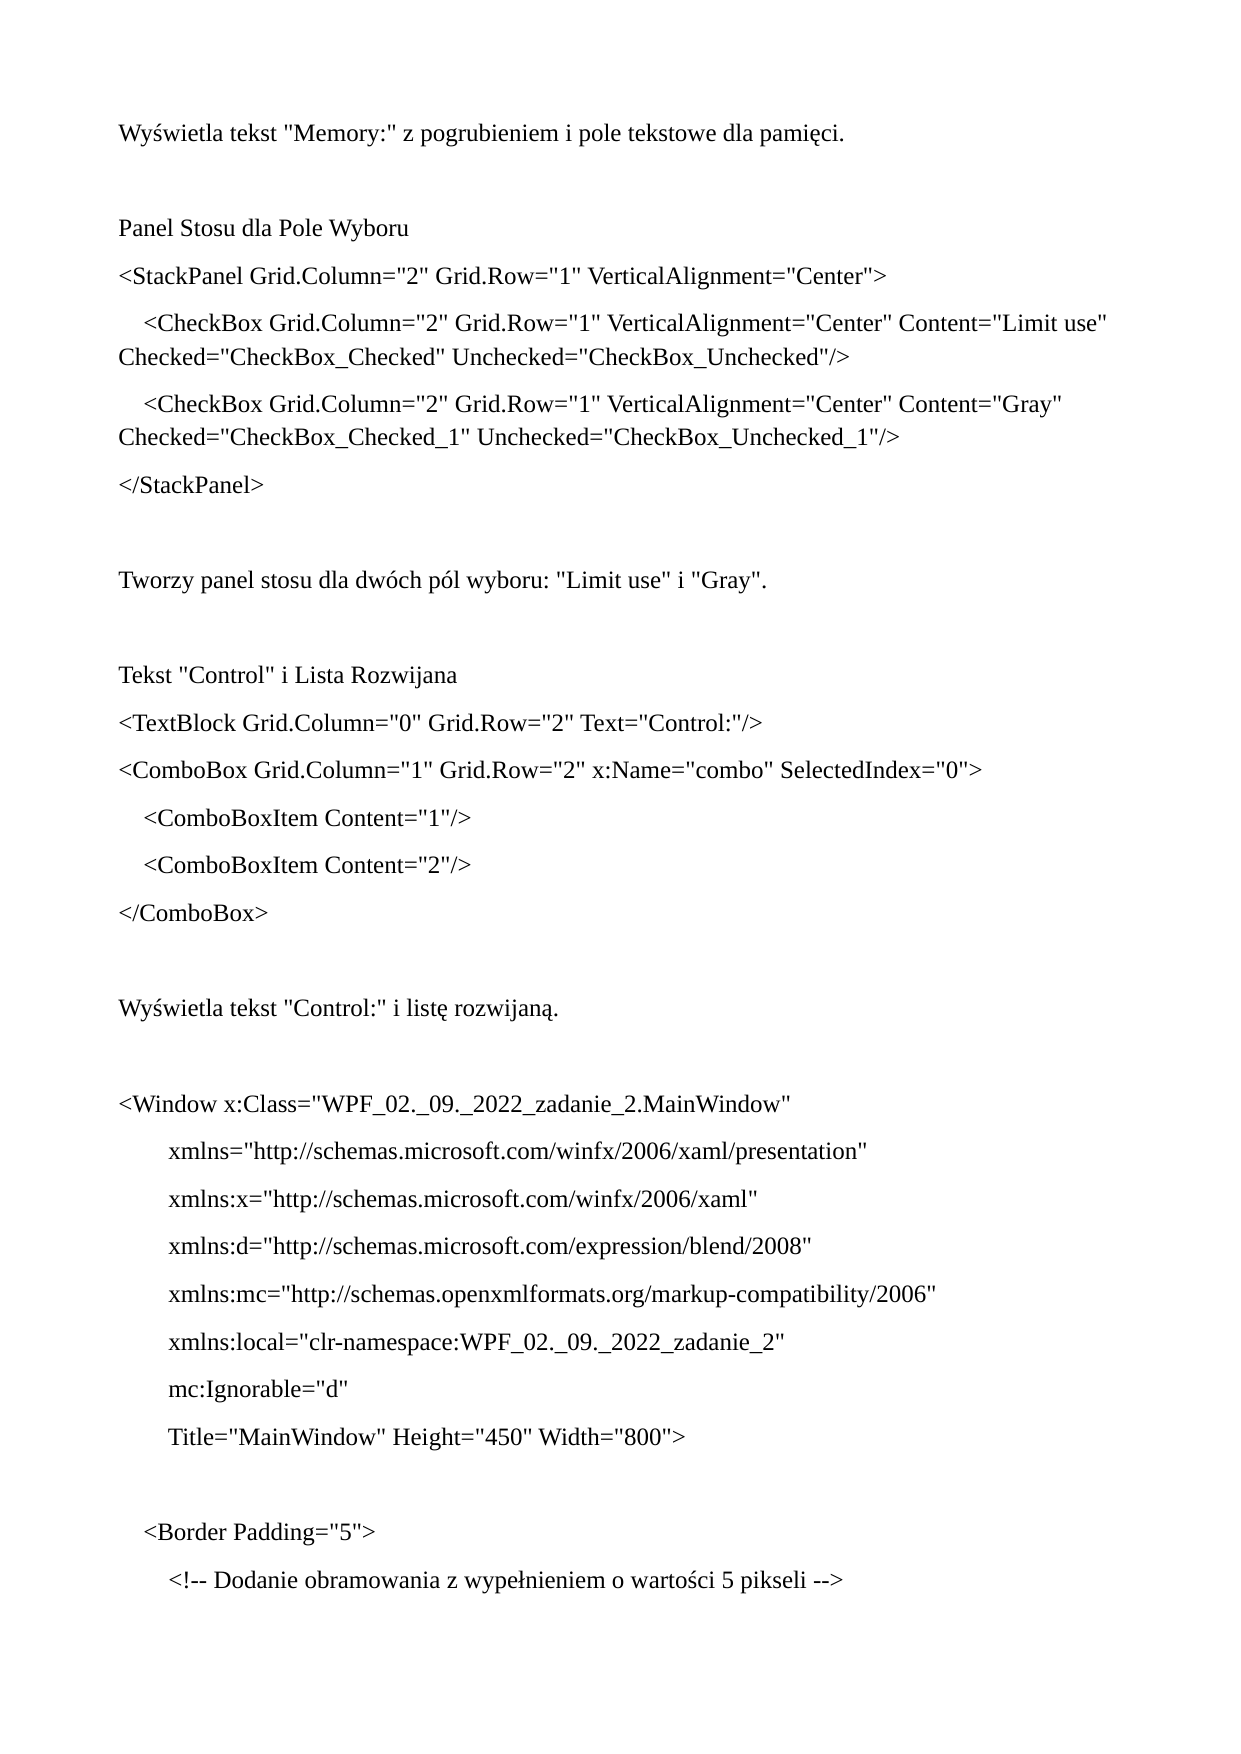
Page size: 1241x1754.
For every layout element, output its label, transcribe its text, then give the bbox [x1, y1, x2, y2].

text <ComboBoxItem Content="2"/> [118, 851, 1122, 879]
text <Border Padding="5"> [118, 1517, 1122, 1546]
text <Window x:Class="WPF_02._09._2022_zadanie_2.MainWindow" [118, 1089, 1122, 1117]
text xmlns:mc="http://schemas.openxmlformats.org/markup-compatibility/2006" [118, 1279, 1122, 1308]
text </ComboBox> [118, 898, 1122, 927]
text <ComboBoxItem Content="1"/> [118, 803, 1122, 832]
text <TextBlock Grid.Column="0" Grid.Row="2" Text="Control:"/> [118, 708, 1122, 737]
text xmlns:d="http://schemas.microsoft.com/expression/blend/2008" [118, 1231, 1122, 1260]
text <CheckBox Grid.Column="2" Grid.Row="1" VerticalAlignment="Center" Content="Limit use" Checked="CheckBox_Checked" Unchecked="CheckBox_Unchecked"/> [118, 308, 1122, 370]
text Title="MainWindow" Height="450" Width="800"> [118, 1422, 1122, 1451]
text </StackPanel> [118, 470, 1122, 498]
text Panel Stosu dla Pole Wyboru [118, 213, 1122, 242]
text Tworzy panel stosu dla dwóch pól wyboru: "Limit use" i "Gray". [118, 565, 1122, 594]
text Tekst "Control" i Lista Rozwijana [118, 660, 1122, 689]
text <!-- Dodanie obramowania z wypełnieniem o wartości 5 pikseli --> [118, 1565, 1122, 1593]
text xmlns:x="http://schemas.microsoft.com/winfx/2006/xaml" [118, 1184, 1122, 1213]
text <CheckBox Grid.Column="2" Grid.Row="1" VerticalAlignment="Center" Content="Gray" Checked="CheckBox_Checked_1" Unchecked="CheckBox_Unchecked_1"/> [118, 389, 1122, 451]
text xmlns="http://schemas.microsoft.com/winfx/2006/xaml/presentation" [118, 1136, 1122, 1165]
text Wyświetla tekst "Memory:" z pogrubieniem i pole tekstowe dla pamięci. [118, 118, 1122, 147]
text <ComboBox Grid.Column="1" Grid.Row="2" x:Name="combo" SelectedIndex="0"> [118, 755, 1122, 784]
text <StackPanel Grid.Column="2" Grid.Row="1" VerticalAlignment="Center"> [118, 261, 1122, 290]
text Wyświetla tekst "Control:" i listę rozwijaną. [118, 993, 1122, 1022]
text xmlns:local="clr-namespace:WPF_02._09._2022_zadanie_2" [118, 1327, 1122, 1355]
text mc:Ignorable="d" [118, 1374, 1122, 1403]
